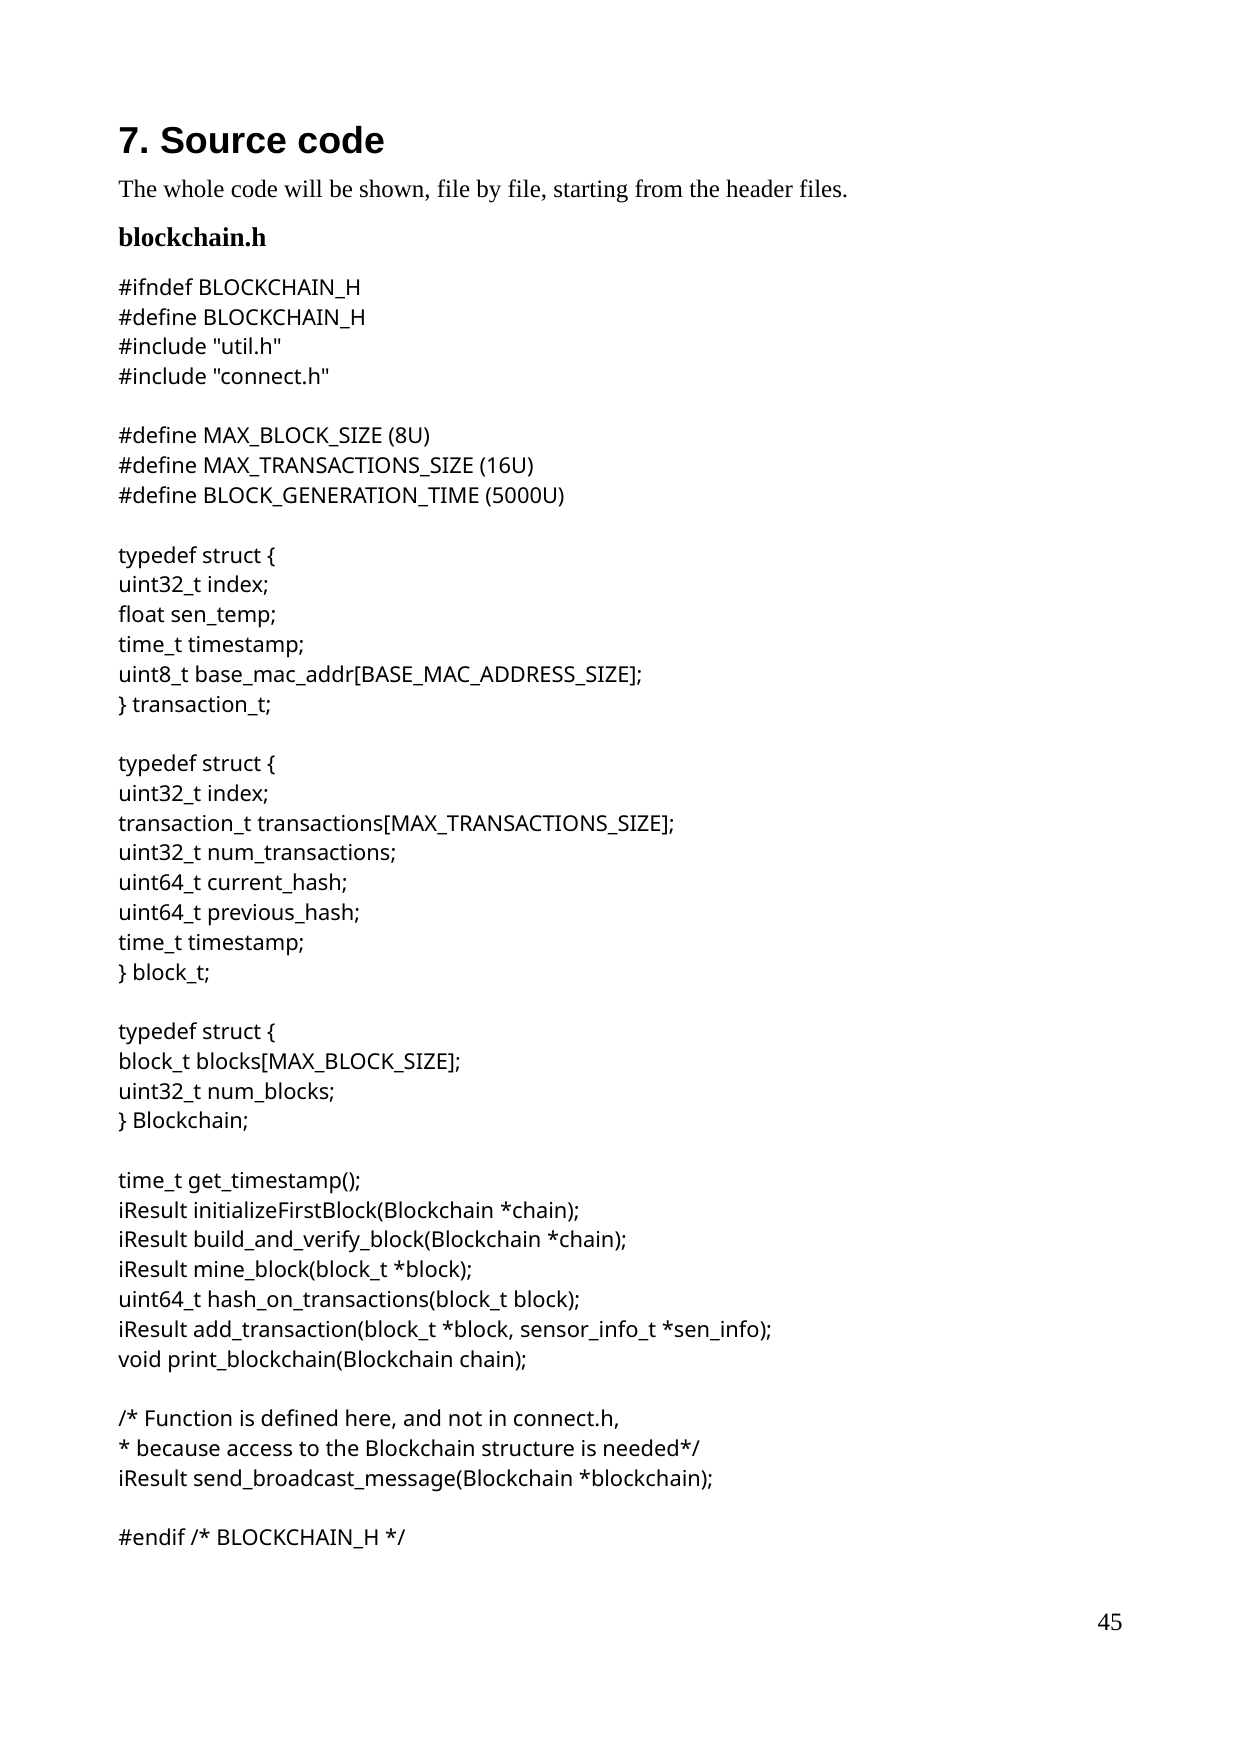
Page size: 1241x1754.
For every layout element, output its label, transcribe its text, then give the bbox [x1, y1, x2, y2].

text The whole code will be shown, file by file, starting from the header files. [118, 174, 1122, 202]
text uint8_t base_mac_addr[BASE_MAC_ADDRESS_SIZE]; [118, 659, 1122, 688]
text #define BLOCKCHAIN_H [118, 301, 1122, 331]
text typedef struct { [118, 748, 1122, 778]
text blockchain.h [118, 221, 1122, 252]
text typedef struct { [118, 539, 1122, 569]
text uint64_t current_hash; [118, 867, 1122, 897]
text #define BLOCK_GENERATION_TIME (5000U) [118, 480, 1122, 510]
text time_t timestamp; [118, 927, 1122, 957]
text typedef struct { [118, 1016, 1122, 1046]
text uint64_t previous_hash; [118, 897, 1122, 927]
text iResult mine_block(block_t *block); [118, 1254, 1122, 1284]
text iResult initializeFirstBlock(Blockchain *chain); [118, 1195, 1122, 1224]
text uint32_t num_blocks; [118, 1076, 1122, 1105]
text /* Function is defined here, and not in connect.h, [118, 1403, 1122, 1433]
text #define MAX_BLOCK_SIZE (8U) [118, 421, 1122, 450]
text * because access to the Blockchain structure is needed*/ [118, 1433, 1122, 1463]
text transaction_t transactions[MAX_TRANSACTIONS_SIZE]; [118, 808, 1122, 837]
text #define MAX_TRANSACTIONS_SIZE (16U) [118, 450, 1122, 480]
text uint32_t index; [118, 569, 1122, 599]
text time_t get_timestamp(); [118, 1165, 1122, 1195]
text uint64_t hash_on_transactions(block_t block); [118, 1284, 1122, 1314]
text } Blockchain; [118, 1105, 1122, 1135]
text #endif /* BLOCKCHAIN_H */ [118, 1522, 1122, 1552]
text void print_blockchain(Blockchain chain); [118, 1344, 1122, 1373]
text iResult build_and_verify_block(Blockchain *chain); [118, 1224, 1122, 1254]
text #ifndef BLOCKCHAIN_H [118, 272, 1122, 301]
text } block_t; [118, 957, 1122, 986]
text iResult add_transaction(block_t *block, sensor_info_t *sen_info); [118, 1314, 1122, 1344]
text } transaction_t; [118, 688, 1122, 718]
text time_t timestamp; [118, 629, 1122, 659]
text float sen_temp; [118, 599, 1122, 629]
text block_t blocks[MAX_BLOCK_SIZE]; [118, 1046, 1122, 1076]
text #include "connect.h" [118, 361, 1122, 391]
text iResult send_broadcast_message(Blockchain *blockchain); [118, 1463, 1122, 1492]
text #include "util.h" [118, 331, 1122, 361]
subtitle 7. Source code [118, 118, 1122, 161]
text uint32_t index; [118, 778, 1122, 808]
text uint32_t num_transactions; [118, 837, 1122, 867]
